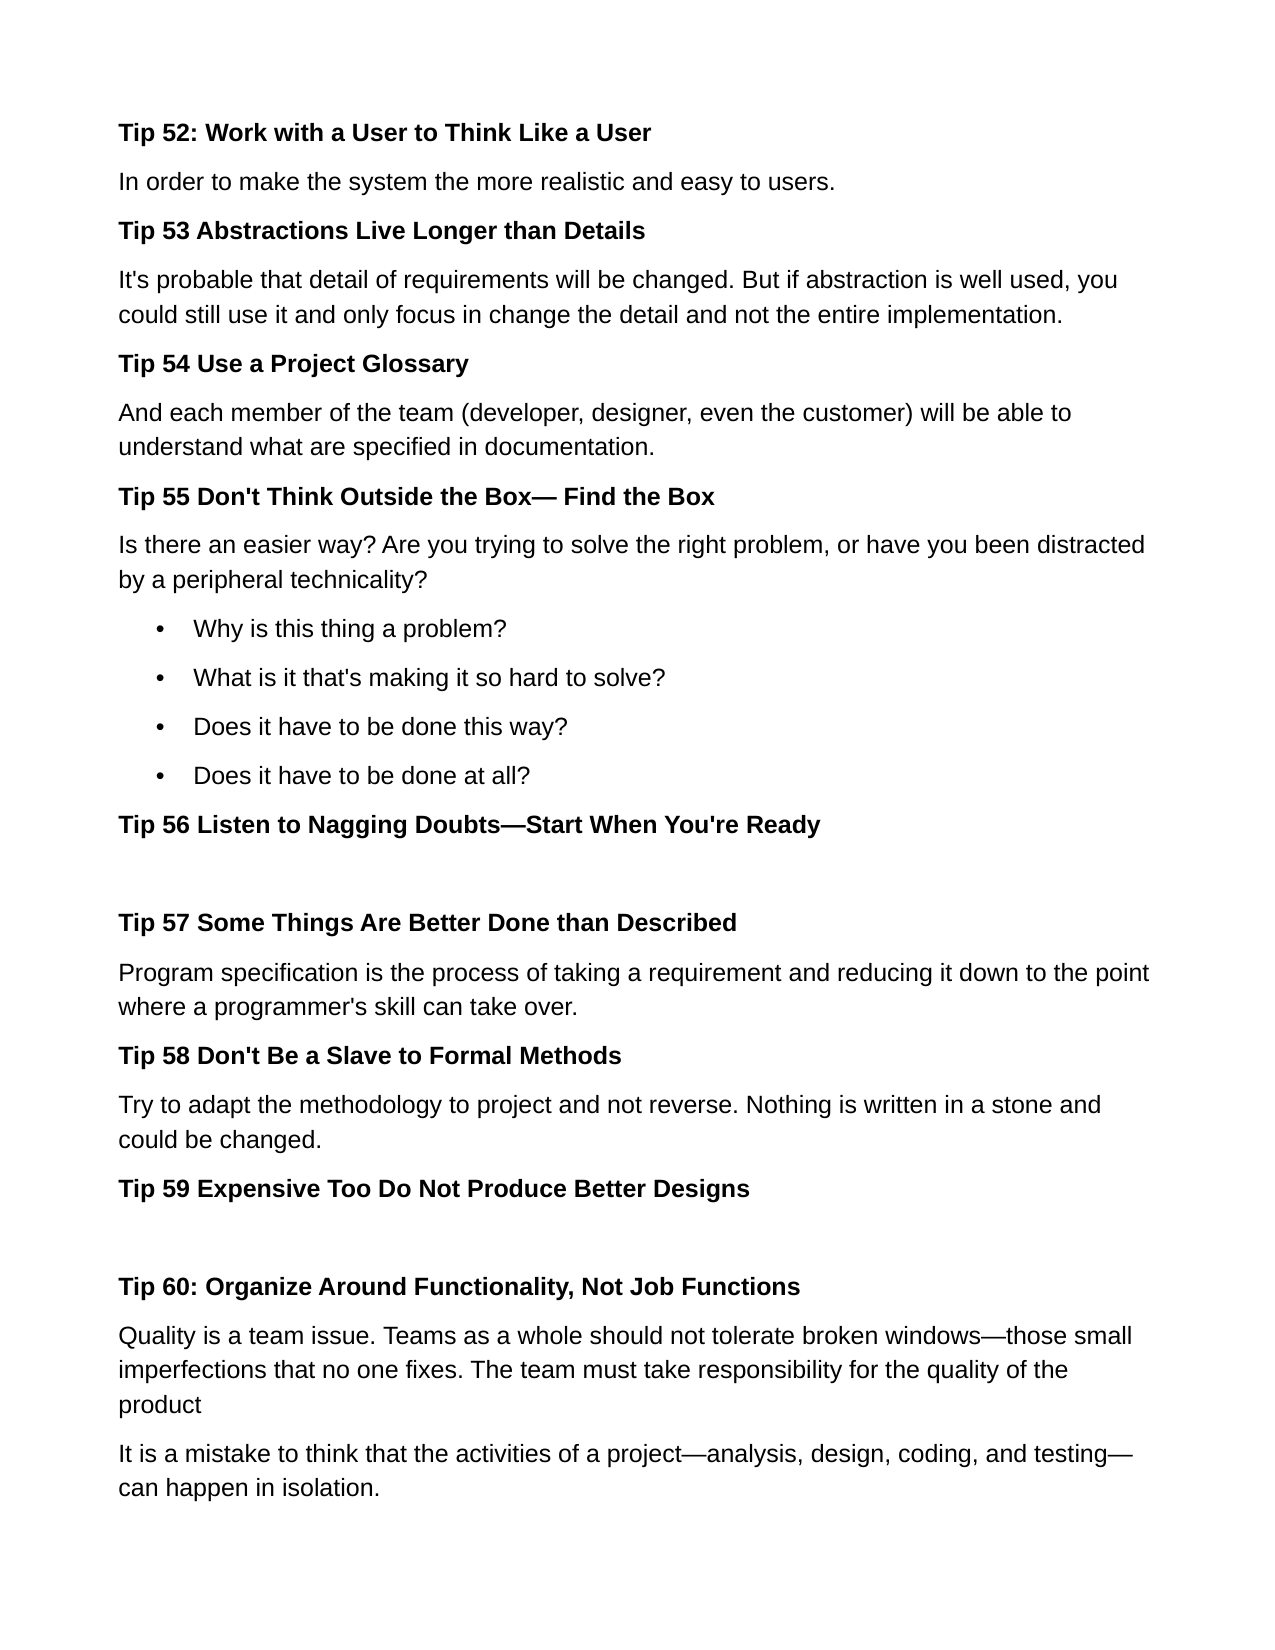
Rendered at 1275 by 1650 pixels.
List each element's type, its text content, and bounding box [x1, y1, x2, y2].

text Tip 59 Expensive Too Do Not Produce Better Designs [118, 1174, 1157, 1202]
text Tip 60: Organize Around Functionality, Not Job Functions [118, 1272, 1157, 1301]
list What is it that's making it so hard to solve? [156, 663, 1157, 692]
text Tip 58 Don't Be a Slave to Formal Methods [118, 1041, 1157, 1070]
list Does it have to be done this way? [156, 712, 1157, 741]
text And each member of the team (developer, designer, even the customer) will be able to understand what are specified in documentation. [118, 398, 1157, 461]
text It's probable that detail of requirements will be changed. But if abstraction is well used, you could still use it and only focus in change the detail and not the entire implementation. [118, 265, 1157, 328]
text Tip 52: Work with a User to Think Like a User [118, 118, 1157, 147]
text Tip 56 Listen to Nagging Doubts—Start When You're Ready [118, 810, 1157, 839]
list Why is this thing a problem? [156, 614, 1157, 643]
text Try to adapt the methodology to project and not reverse. Nothing is written in a stone and could be changed. [118, 1090, 1157, 1153]
text Is there an easier way? Are you trying to solve the right problem, or have you been distracted by a peripheral technicality? [118, 531, 1157, 594]
text Quality is a team issue. Teams as a whole should not tolerate broken windows—those small imperfections that no one fixes. The team must take responsibility for the quality of the product [118, 1321, 1157, 1418]
text Tip 53 Abstractions Live Longer than Details [118, 216, 1157, 245]
list Does it have to be done at all? [156, 761, 1157, 790]
text Tip 55 Don't Think Outside the Box— Find the Box [118, 481, 1157, 510]
text Program specification is the process of taking a requirement and reducing it down to the point where a programmer's skill can take over. [118, 957, 1157, 1021]
text It is a mistake to think that the activities of a project—analysis, design, coding, and testing—can happen in isolation. [118, 1439, 1157, 1502]
text In order to make the system the more realistic and easy to users. [118, 167, 1157, 196]
text Tip 57 Some Things Are Better Done than Described [118, 908, 1157, 937]
text Tip 54 Use a Project Glossary [118, 349, 1157, 378]
